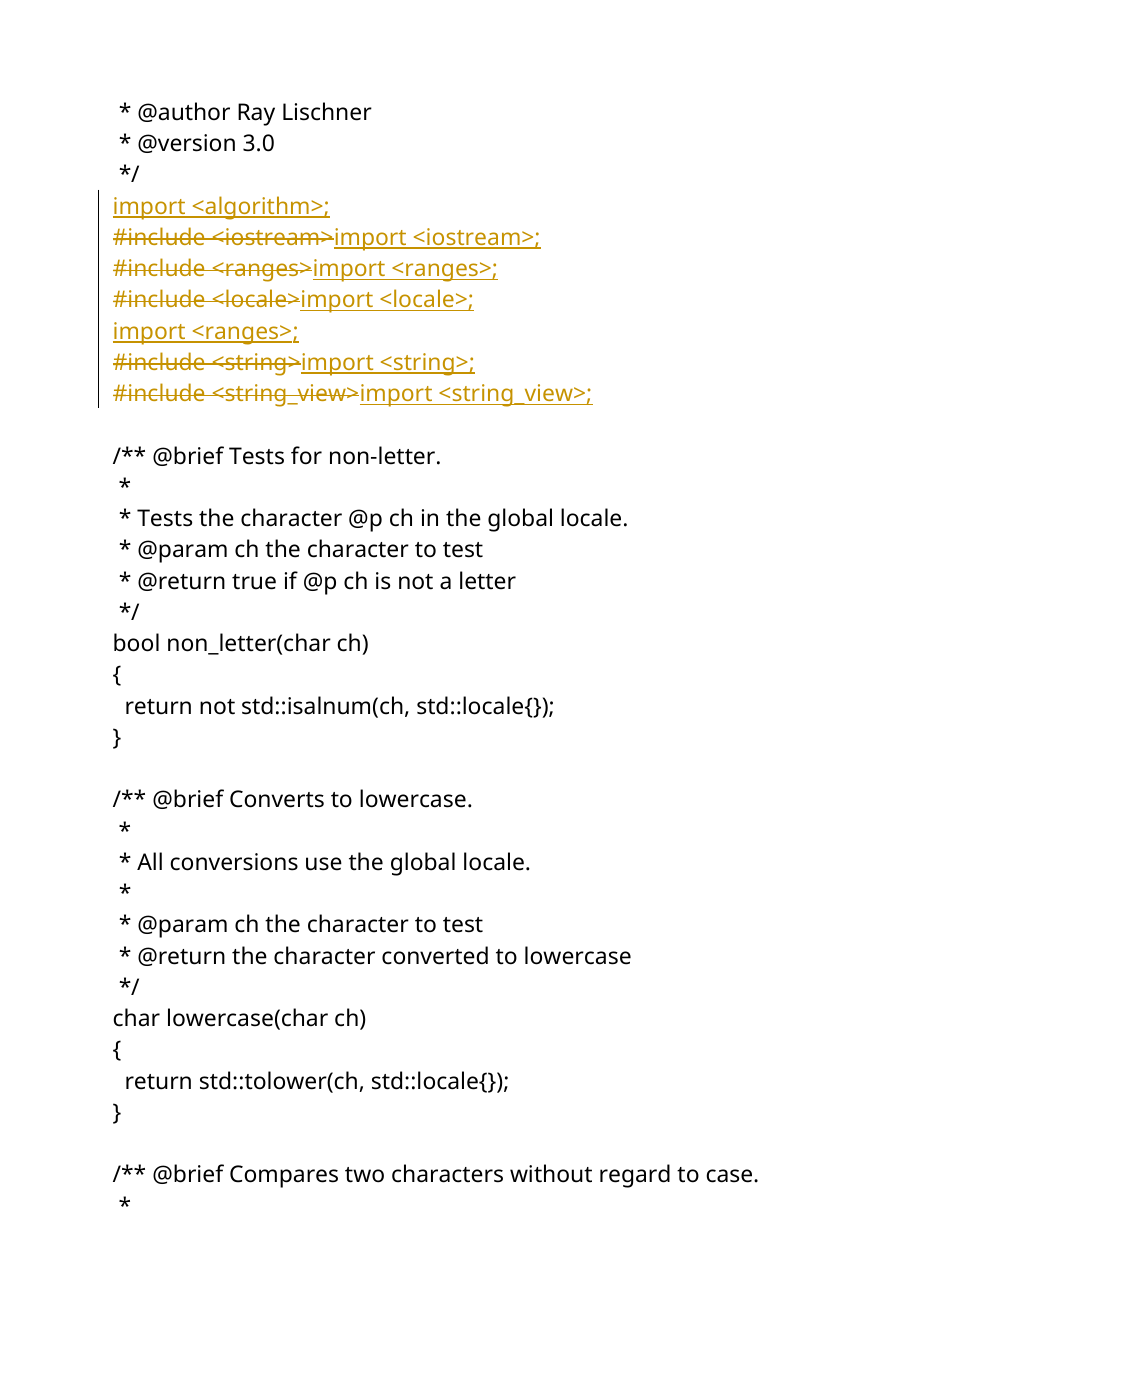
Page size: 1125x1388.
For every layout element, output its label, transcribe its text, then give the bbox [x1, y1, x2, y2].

text import <ranges>; [112, 252, 1012, 283]
text char lowercase(char ch) [112, 1002, 1012, 1033]
text * [112, 877, 1012, 908]
text * @author Ray Lischner [112, 96, 1012, 127]
text * @param ch the character to test [112, 533, 1012, 565]
text */ [112, 596, 1012, 627]
text * @return true if @p ch is not a letter [112, 565, 1012, 596]
text } [112, 1096, 1012, 1127]
text /** @brief Tests for non-letter. [112, 440, 1012, 471]
text */ [112, 158, 1012, 190]
text * All conversions use the global locale. [112, 846, 1012, 877]
text * [112, 815, 1012, 846]
text } [112, 721, 1012, 752]
text import <locale>; [112, 283, 1012, 315]
text return std::tolower(ch, std::locale{}); [112, 1065, 1012, 1096]
text bool non_letter(char ch) [112, 627, 1012, 658]
text import <iostream>; [112, 221, 1012, 252]
text return not std::isalnum(ch, std::locale{}); [112, 690, 1012, 721]
text * [112, 471, 1012, 502]
text * @version 3.0 [112, 127, 1012, 158]
text */ [112, 971, 1012, 1002]
text import <ranges>; [112, 315, 1012, 346]
text * @param ch the character to test [112, 908, 1012, 940]
text /** @brief Compares two characters without regard to case. [112, 1158, 1012, 1190]
text import <string>; [112, 346, 1012, 377]
text /** @brief Converts to lowercase. [112, 783, 1012, 815]
text { [112, 1033, 1012, 1065]
text * Tests the character @p ch in the global locale. [112, 502, 1012, 533]
text * @return the character converted to lowercase [112, 940, 1012, 971]
text import <string_view>; [112, 377, 1012, 408]
text * [112, 1190, 1012, 1221]
text import <algorithm>; [112, 190, 1012, 221]
text { [112, 658, 1012, 690]
